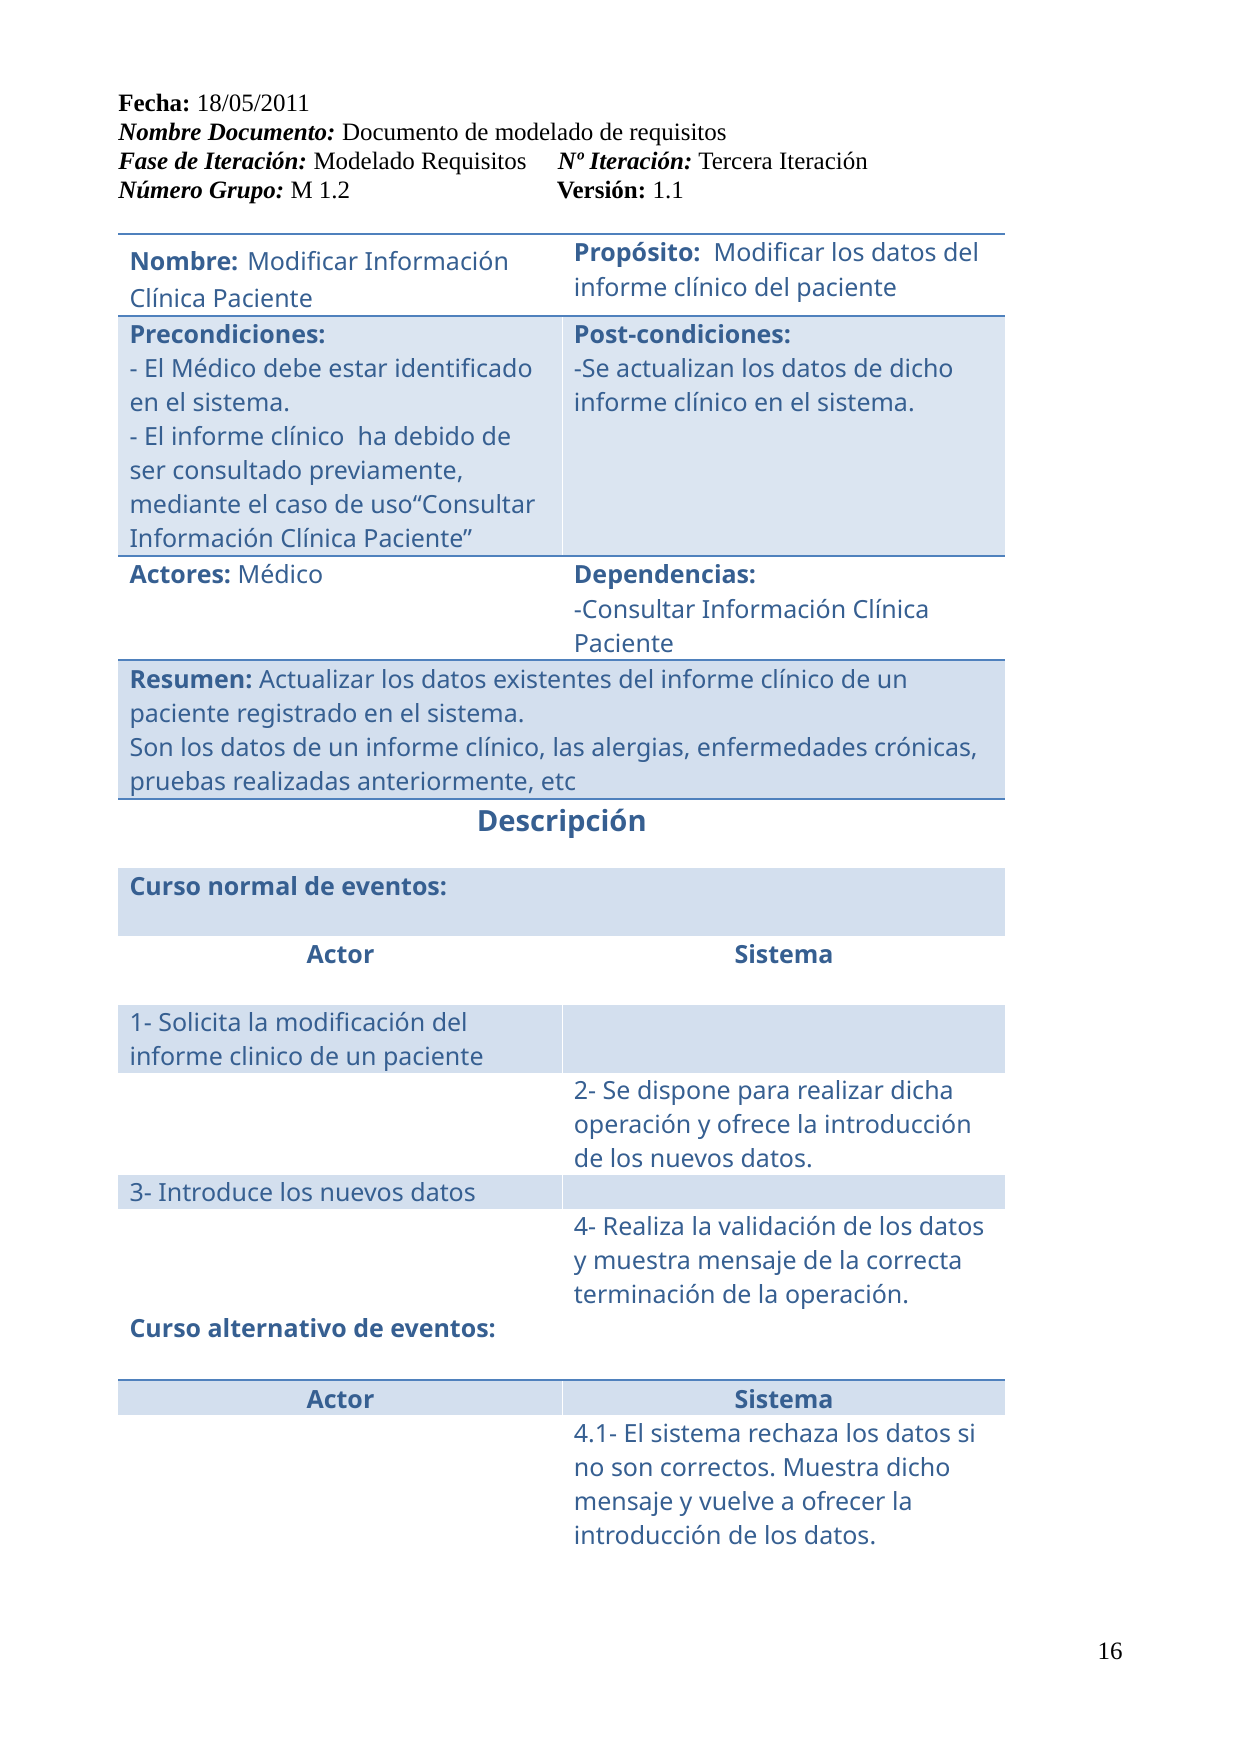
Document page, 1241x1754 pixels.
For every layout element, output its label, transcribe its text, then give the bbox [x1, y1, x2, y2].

table_header Nombre: Modificar Información Clínica Paciente [118, 235, 562, 314]
table_cell Actores: Médico [118, 557, 562, 659]
table_cell [118, 1073, 562, 1175]
table_cell 3- Introduce los nuevos datos [118, 1175, 562, 1209]
table_cell Sistema [563, 1381, 1005, 1415]
table_cell Resumen: Actualizar los datos existentes del informe clínico de un paciente registrado en el sistema. Son los datos de un informe clínico, las alergias, enfermedades crónicas, pruebas realizadas anteriormente, etc [118, 661, 1005, 798]
table_cell Sistema [563, 936, 1005, 1004]
table_cell [118, 1209, 562, 1311]
table_cell Actor [118, 1381, 562, 1415]
table_cell Actor [118, 936, 562, 1004]
table_cell [563, 1005, 1005, 1073]
table_cell 4- Realiza la validación de los datos y muestra mensaje de la correcta terminación de la operación. [563, 1209, 1005, 1311]
table_cell 2- Se dispone para realizar dicha operación y ofrece la introducción de los nuevos datos. [563, 1073, 1005, 1175]
table_cell 4.1- El sistema rechaza los datos si no son correctos. Muestra dicho mensaje y vuelve a ofrecer la introducción de los datos. [563, 1415, 1005, 1552]
table_cell [563, 1175, 1005, 1209]
table_cell Curso alternativo de eventos: [118, 1311, 1005, 1379]
table_cell Dependencias: -Consultar Información Clínica Paciente [563, 557, 1005, 659]
table_cell Precondiciones: - El Médico debe estar identificado en el sistema. - El informe clínico ha debido de ser consultado previamente, mediante el caso de uso“Consultar Información Clínica Paciente” [118, 317, 562, 555]
table_cell Post-condiciones: -Se actualizan los datos de dicho informe clínico en el sistema. [563, 317, 1005, 555]
table_cell 1- Solicita la modificación del informe clinico de un paciente [118, 1005, 562, 1073]
table_header Propósito: Modificar los datos del informe clínico del paciente [563, 235, 1005, 314]
table_cell [118, 1415, 562, 1552]
table_header Curso normal de eventos: [118, 868, 1005, 936]
table_cell Descripción [118, 800, 1005, 839]
